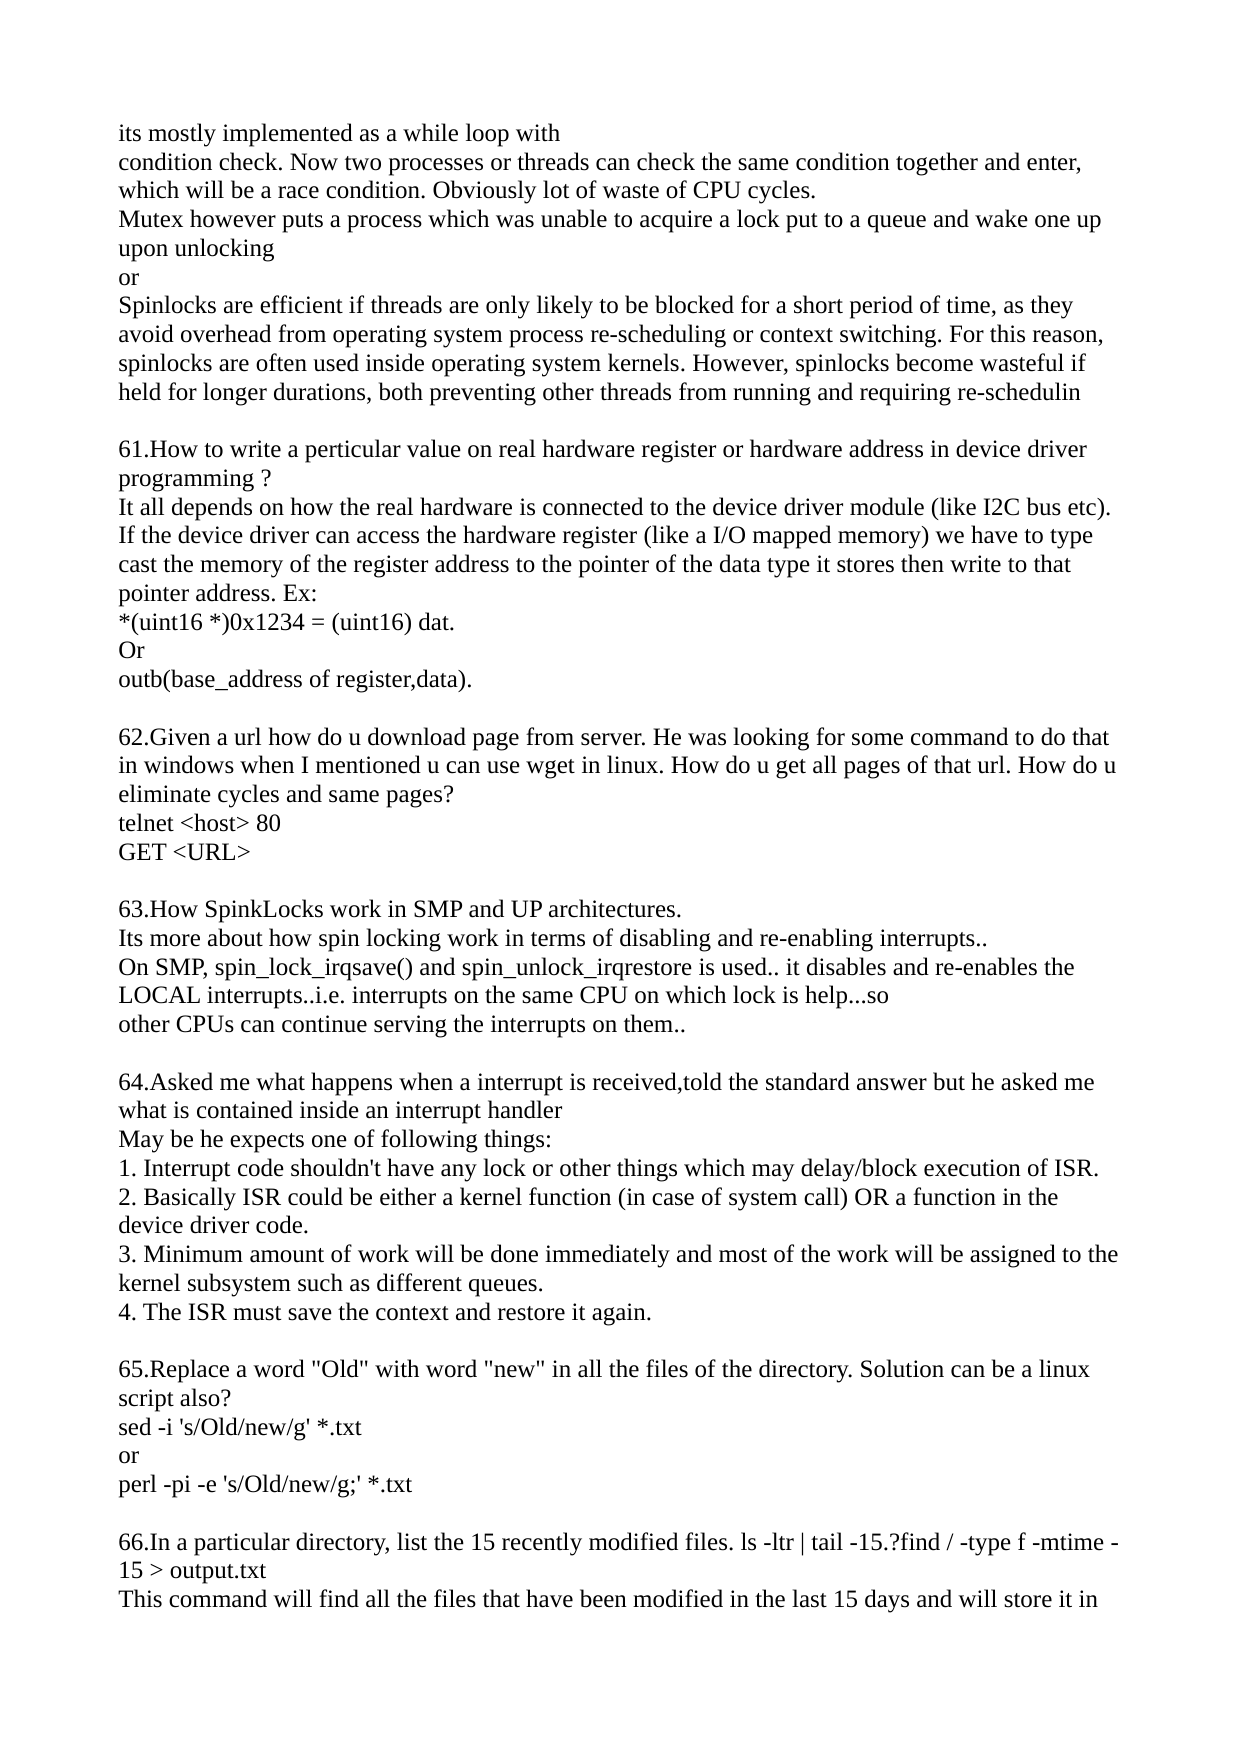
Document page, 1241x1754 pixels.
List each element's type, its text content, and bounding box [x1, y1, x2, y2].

text or [118, 262, 1122, 291]
text outb(base_address of register,data). [118, 664, 1122, 693]
text LOCAL interrupts..i.e. interrupts on the same CPU on which lock is help...so [118, 981, 1122, 1009]
text pointer address. Ex: [118, 578, 1122, 607]
text 61.How to write a perticular value on real hardware register or hardware address in device driver [118, 434, 1122, 463]
text other CPUs can continue serving the interrupts on them.. [118, 1009, 1122, 1038]
text condition check. Now two processes or threads can check the same condition together and enter, [118, 147, 1122, 176]
text On SMP, spin_lock_irqsave() and spin_unlock_irqrestore is used.. it disables and re-enables the [118, 952, 1122, 981]
text upon unlocking [118, 233, 1122, 262]
text Spinlocks are efficient if threads are only likely to be blocked for a short period of time, as they [118, 291, 1122, 319]
text its mostly implemented as a while loop with [118, 118, 1122, 147]
text in windows when I mentioned u can use wget in linux. How do u get all pages of that url. How do u [118, 751, 1122, 779]
text May be he expects one of following things: [118, 1124, 1122, 1153]
text avoid overhead from operating system process re-scheduling or context switching. For this reason, [118, 319, 1122, 348]
text or [118, 1441, 1122, 1469]
text eliminate cycles and same pages? [118, 779, 1122, 808]
text 63.How SpinkLocks work in SMP and UP architectures. [118, 894, 1122, 923]
text If the device driver can access the hardware register (like a I/O mapped memory) we have to type [118, 521, 1122, 549]
text This command will find all the files that have been modified in the last 15 days and will store it in [118, 1584, 1122, 1613]
text kernel subsystem such as different queues. [118, 1268, 1122, 1297]
text Its more about how spin locking work in terms of disabling and re-enabling interrupts.. [118, 923, 1122, 952]
text Mutex however puts a process which was unable to acquire a lock put to a queue and wake one up [118, 204, 1122, 233]
text held for longer durations, both preventing other threads from running and requiring re-schedulin [118, 377, 1122, 406]
text Or [118, 636, 1122, 664]
text perl -pi -e 's/Old/new/g;' *.txt [118, 1469, 1122, 1498]
text programming ? [118, 463, 1122, 492]
text cast the memory of the register address to the pointer of the data type it stores then write to that [118, 549, 1122, 578]
text spinlocks are often used inside operating system kernels. However, spinlocks become wasteful if [118, 348, 1122, 377]
text sed -i 's/Old/new/g' *.txt [118, 1412, 1122, 1441]
text device driver code. [118, 1211, 1122, 1239]
text what is contained inside an interrupt handler [118, 1096, 1122, 1124]
text telnet <host> 80 [118, 808, 1122, 837]
text 64.Asked me what happens when a interrupt is received,told the standard answer but he asked me [118, 1067, 1122, 1096]
text 1. Interrupt code shouldn't have any lock or other things which may delay/block execution of ISR. [118, 1153, 1122, 1182]
text GET <URL> [118, 837, 1122, 866]
text 66.In a particular directory, list the 15 recently modified files. ls -ltr | tail -15.?find / -type f -mtime -15 > output.txt [118, 1527, 1122, 1584]
text 62.Given a url how do u download page from server. He was looking for some command to do that [118, 722, 1122, 751]
text 4. The ISR must save the context and restore it again. [118, 1297, 1122, 1326]
text which will be a race condition. Obviously lot of waste of CPU cycles. [118, 176, 1122, 204]
text 2. Basically ISR could be either a kernel function (in case of system call) OR a function in the [118, 1182, 1122, 1211]
text *(uint16 *)0x1234 = (uint16) dat. [118, 607, 1122, 636]
text 65.Replace a word "Old" with word "new" in all the files of the directory. Solution can be a linux [118, 1354, 1122, 1383]
text script also? [118, 1383, 1122, 1412]
text 3. Minimum amount of work will be done immediately and most of the work will be assigned to the [118, 1239, 1122, 1268]
text It all depends on how the real hardware is connected to the device driver module (like I2C bus etc). [118, 492, 1122, 521]
